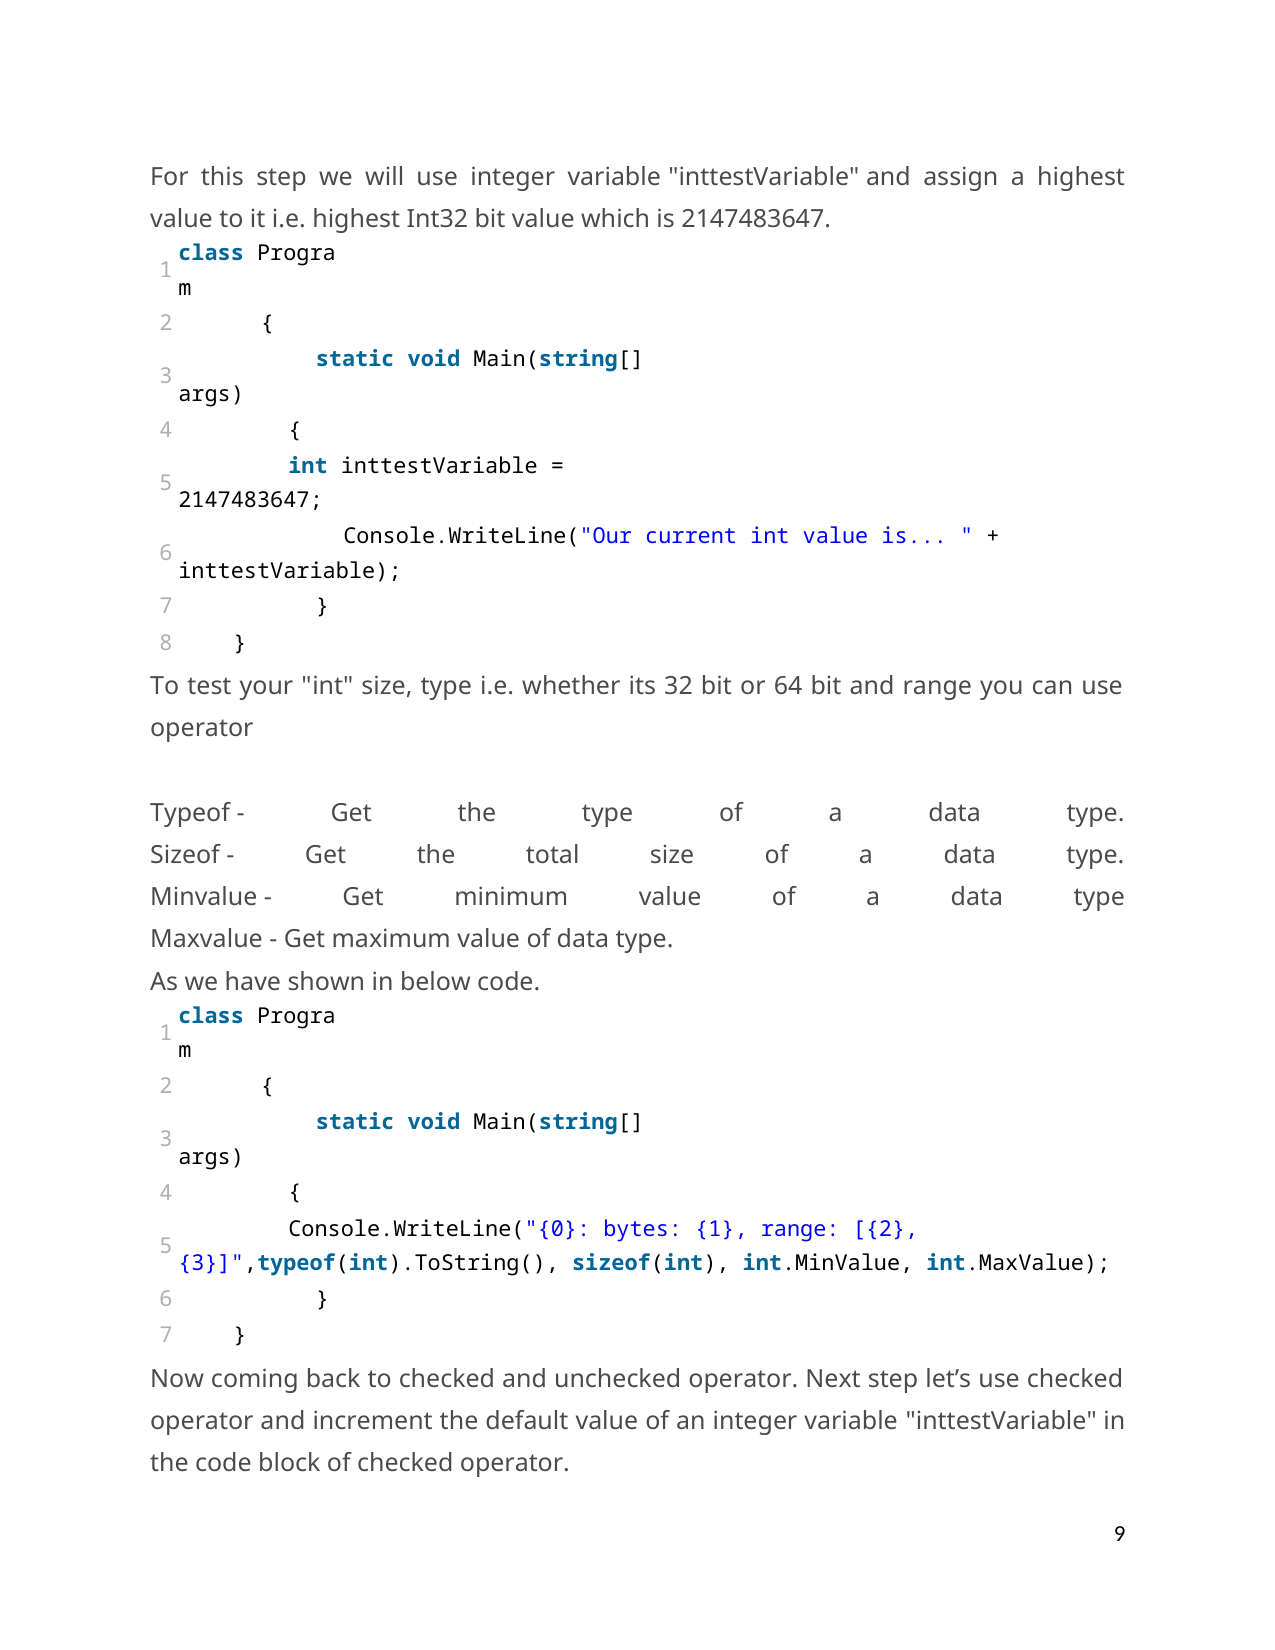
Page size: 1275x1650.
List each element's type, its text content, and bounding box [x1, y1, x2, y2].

table_header static void Main(string[] args) [175, 340, 712, 411]
table_header { [175, 1174, 316, 1209]
table_header 1 [150, 997, 175, 1067]
table_header int inttestVariable = 2147483647; [175, 447, 705, 517]
table_header 6 [150, 1280, 175, 1316]
table_header 2 [150, 304, 175, 340]
text For this step we will use integer variable "inttestVariable" and assign a highest value to it i.e. highest Int32 bit value which is 2147483647. [150, 150, 1125, 234]
table_header class Program [175, 234, 350, 304]
table_header } [175, 1280, 344, 1316]
table_header { [175, 1067, 288, 1103]
table_header 2 [150, 1067, 175, 1103]
table_header { [175, 411, 316, 447]
table_header 1 [150, 234, 175, 304]
table_header 5 [150, 447, 175, 517]
table_header 5 [150, 1210, 175, 1280]
table_header } [175, 588, 344, 623]
table_header Console.WriteLine("Our current int value is... " + inttestVariable); [175, 517, 1125, 587]
table_header 7 [150, 588, 175, 623]
table_header 8 [150, 624, 175, 660]
table_header static void Main(string[] args) [175, 1103, 712, 1173]
table_header } [175, 624, 259, 660]
table_header 7 [150, 1316, 175, 1352]
table_header 3 [150, 1103, 175, 1173]
table_header 4 [150, 1174, 175, 1209]
table_header 3 [150, 340, 175, 411]
table_header Console.WriteLine("{0}: bytes: {1}, range: [{2},{3}]",typeof(int).ToString(), sizeof(int), int.MinValue, int.MaxValue); [175, 1210, 1125, 1280]
table_header { [175, 304, 288, 340]
table_header } [175, 1316, 259, 1352]
table_header class Program [175, 997, 350, 1067]
text Now coming back to checked and unchecked operator. Next step let’s use checked operator and increment the default value of an integer variable "inttestVariable" in the code block of checked operator. [150, 1352, 1125, 1479]
text To test your "int" size, type i.e. whether its 32 bit or 64 bit and range you can use operator [150, 660, 1125, 744]
table_header 4 [150, 411, 175, 447]
table_header 6 [150, 517, 175, 587]
text Typeof - Get the type of a data type. Sizeof - Get the total size of a data type. Minvalue - Get minimum value of a data type Maxvalue - Get maximum value of data type. [150, 744, 1125, 955]
text As we have shown in below code. [150, 955, 1125, 997]
